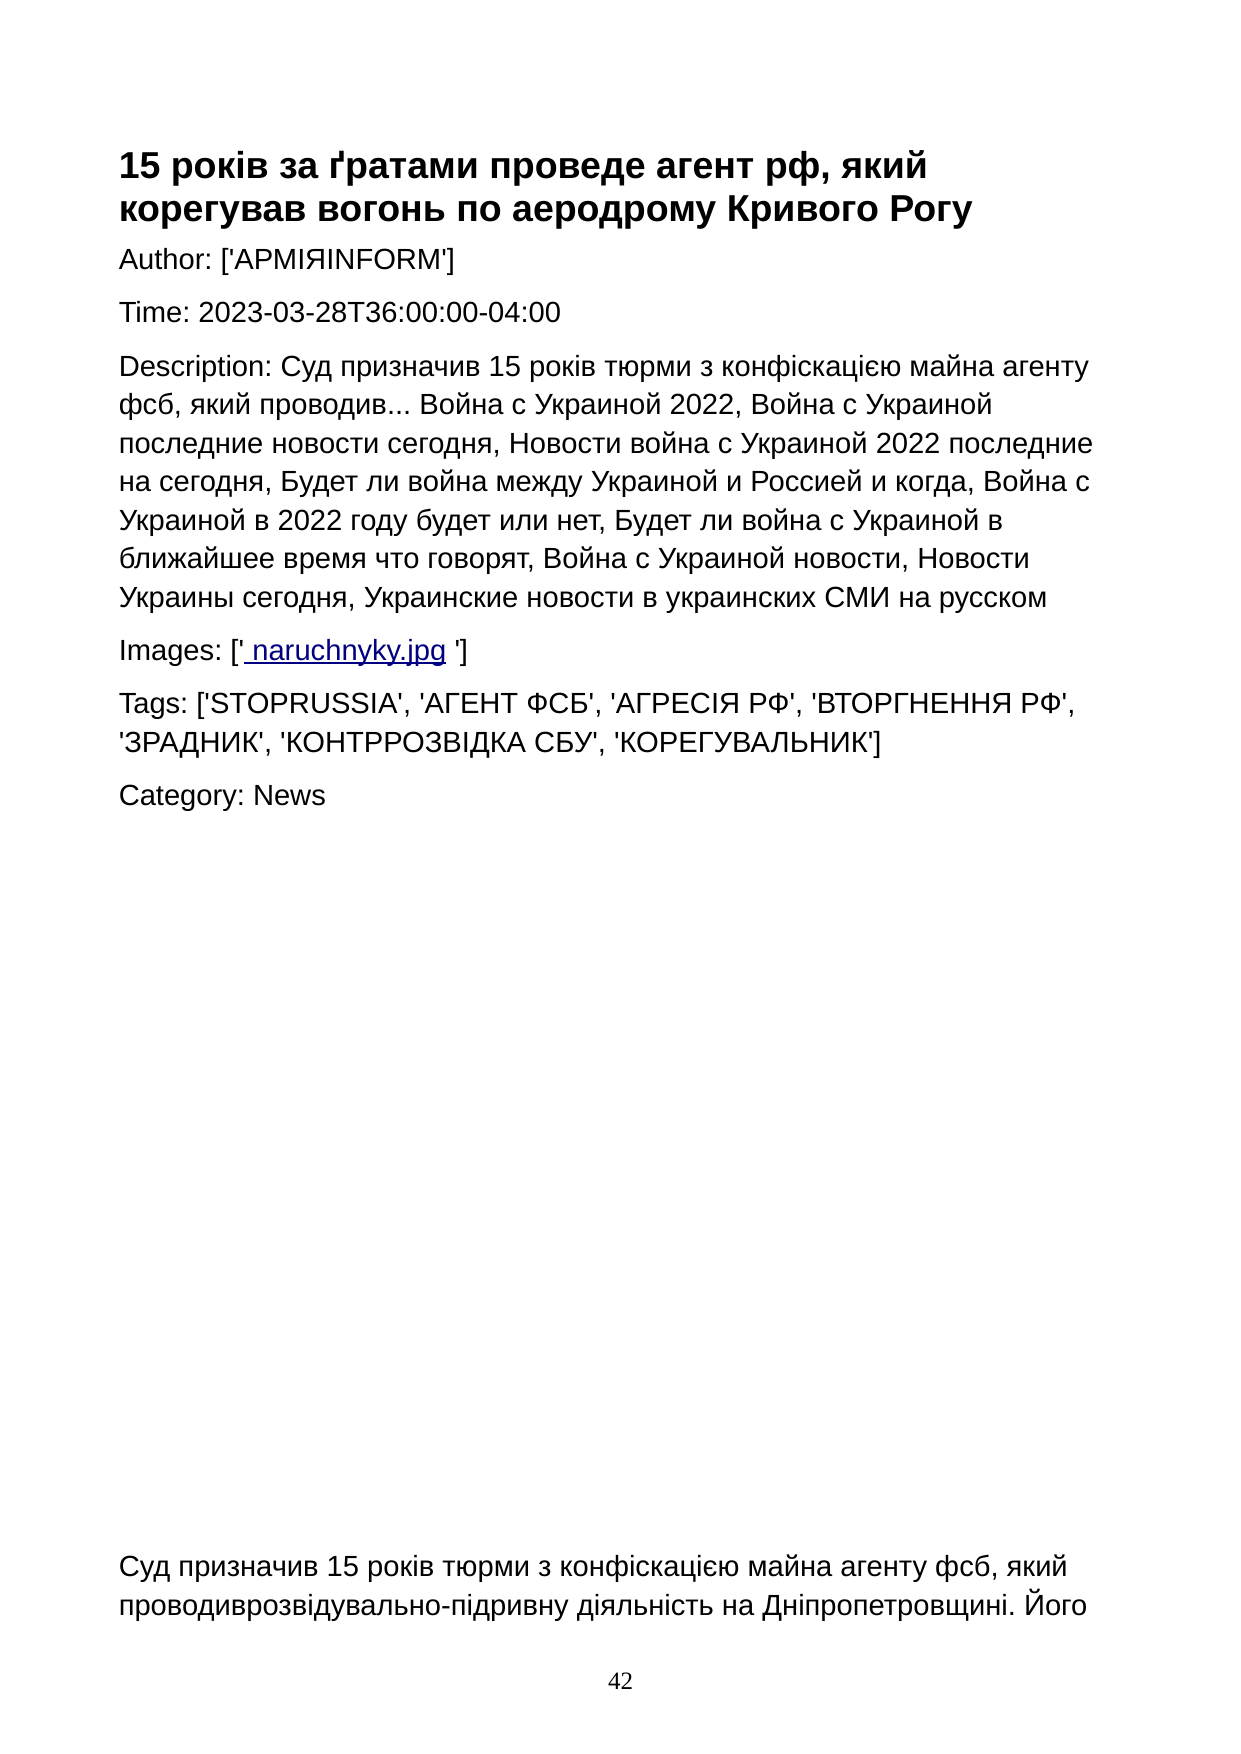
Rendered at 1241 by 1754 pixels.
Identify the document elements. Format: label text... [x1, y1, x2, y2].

text Author: ['АРМІЯINFORM'] [118, 242, 1122, 276]
text Images: [' naruchnyky.jpg '] [118, 633, 1122, 666]
text Tags: ['STOPRUSSIA', 'АГЕНТ ФСБ', 'АГРЕСІЯ РФ', 'ВТОРГНЕННЯ РФ', 'ЗРАДНИК', 'КОНТРРОЗВІДКА СБУ', 'КОРЕГУВАЛЬНИК'] [118, 686, 1122, 758]
text Time: 2023-03-28T36:00:00-04:00 [118, 295, 1122, 329]
subtitle 15 років за ґратами проведе агент рф, який корегував вогонь по аеродрому Кривого Рогу [118, 143, 1122, 230]
text Description: Суд призначив 15 років тюрми з конфіскацією майна агенту фсб, який проводив... Война с Украиной 2022, Война с Украиной последние новости сегодня, Новости война с Украиной 2022 последние на сегодня, Будет ли война между Украиной и Россией и когда, Война с Украиной в 2022 году будет или нет, Будет ли война с Украиной в ближайшее время что говорят, Война с Украиной новости, Новости Украины сегодня, Украинские новости в украинских СМИ на русском [118, 348, 1122, 613]
text Category: News [118, 778, 1122, 811]
text Суд призначив 15 років тюрми з конфіскацією майна агенту фсб, який проводиврозвідувально-підривну діяльність на Дніпропетровщині. Його [118, 1549, 1122, 1621]
